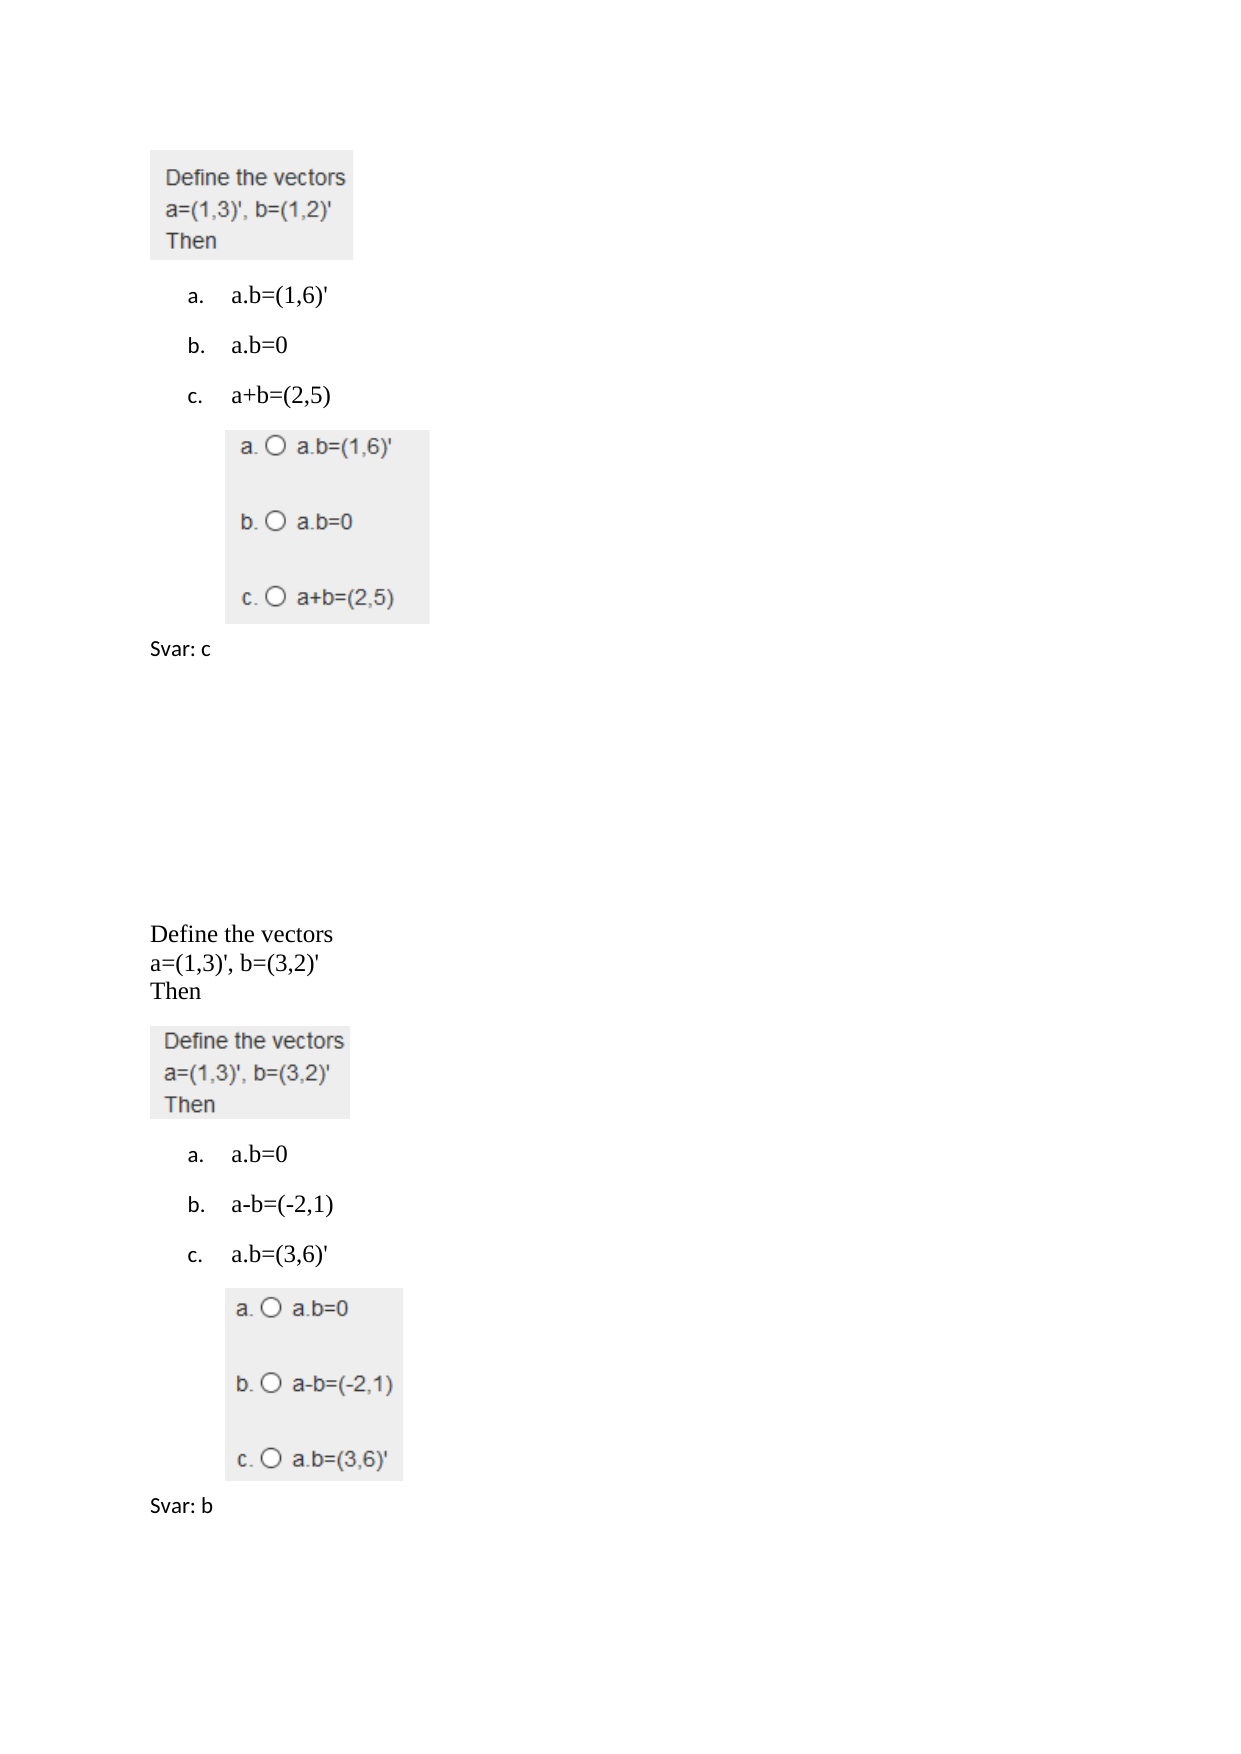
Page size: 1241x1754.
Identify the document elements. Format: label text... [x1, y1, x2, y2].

list a+b=(2,5) [187, 380, 1090, 409]
list a.b=0 [187, 1139, 1090, 1168]
text Define the vectors a=(1,3)', b=(3,2)' Then [150, 919, 1090, 1005]
list a.b=0 [187, 330, 1090, 359]
list a.b=(1,6)' [187, 280, 1090, 309]
text Svar: c [150, 634, 1090, 662]
text Svar: b [150, 1491, 1090, 1519]
list a-b=(-2,1) [187, 1189, 1090, 1218]
list a.b=(3,6)' [187, 1239, 1090, 1268]
